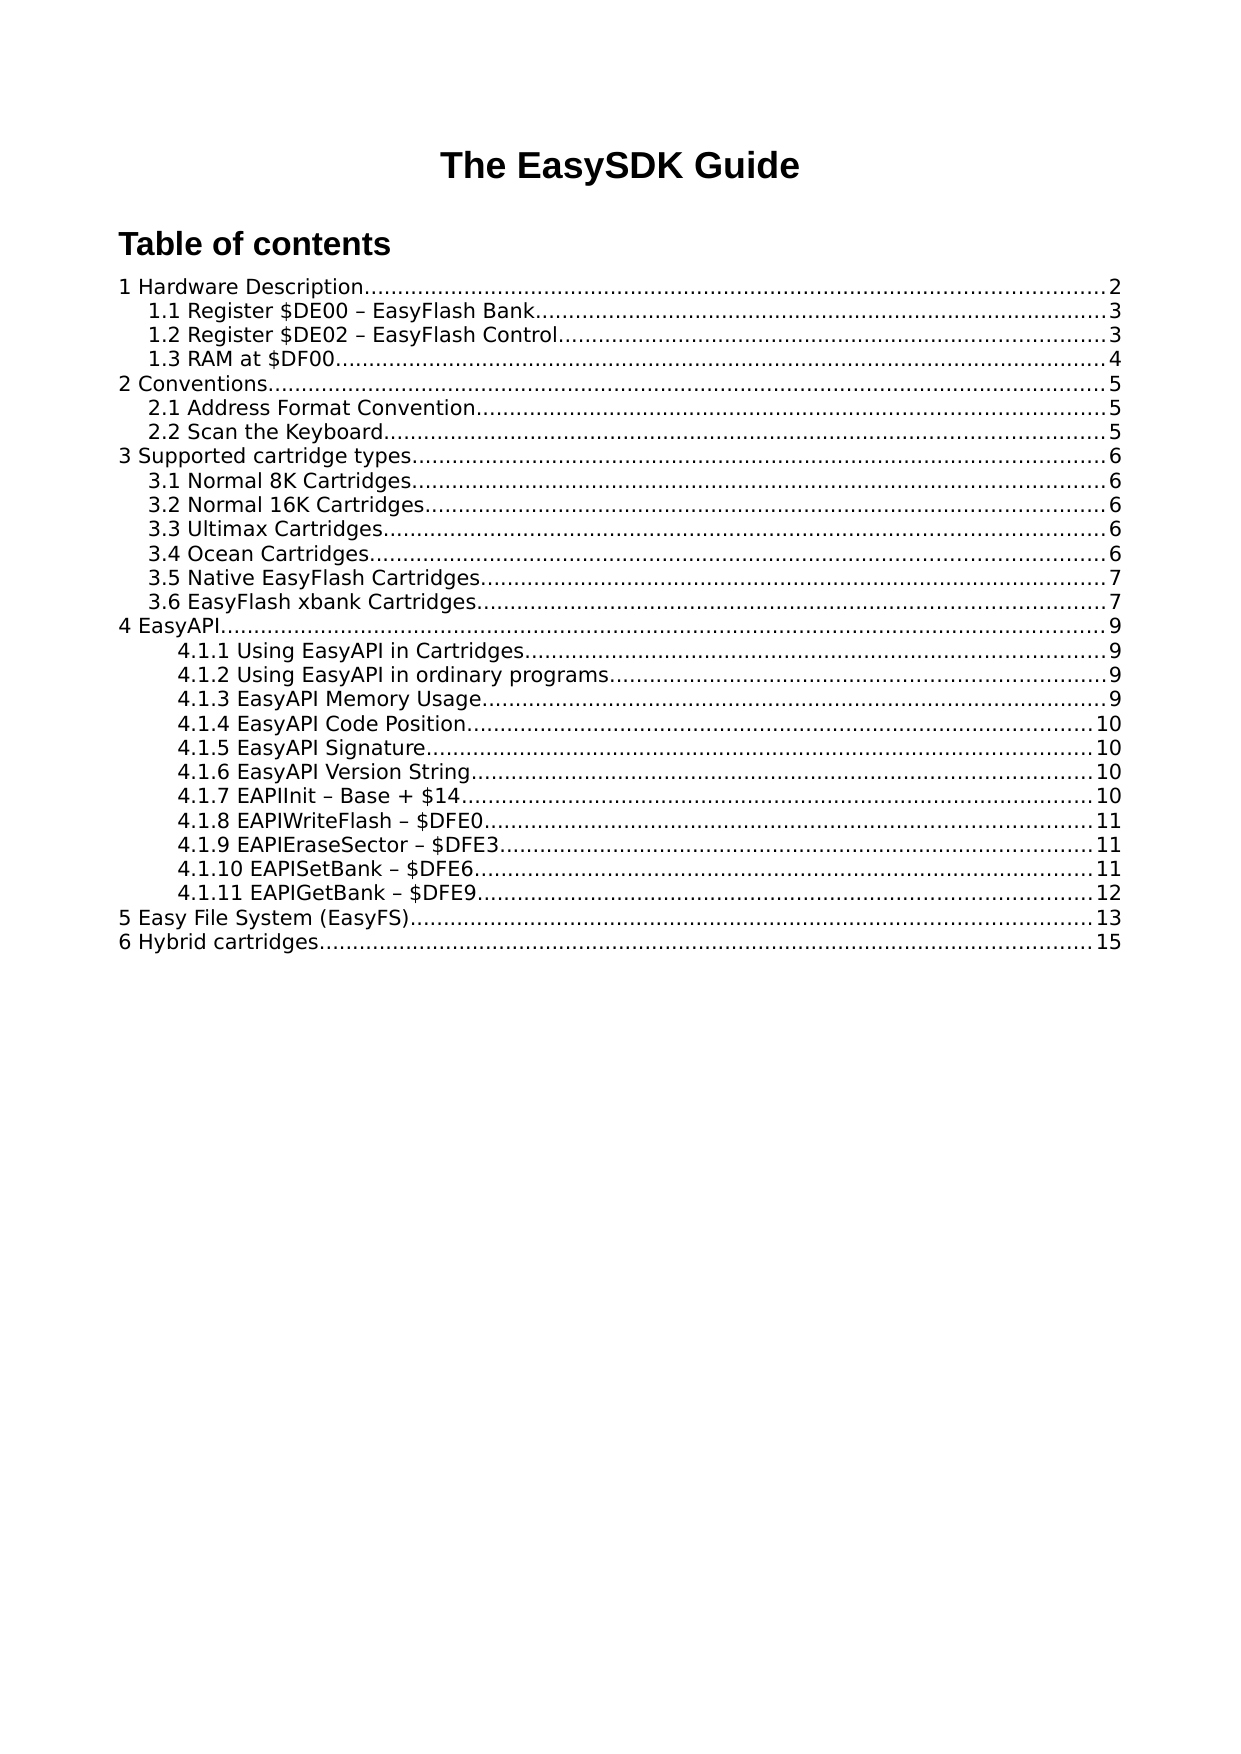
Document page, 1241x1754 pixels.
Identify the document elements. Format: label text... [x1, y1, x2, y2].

text 4.1.5 EasyAPI Signature 10 [177, 736, 1122, 760]
text 4.1.10 EAPISetBank – $DFE6 11 [177, 857, 1122, 881]
text 3 Supported cartridge types 6 [118, 444, 1122, 469]
text 4.1.7 EAPIInit – Base + $14 10 [177, 784, 1122, 809]
text 4.1.2 Using EasyAPI in ordinary programs 9 [177, 663, 1122, 687]
text 3.2 Normal 16K Cartridges 6 [148, 493, 1122, 517]
text 3.3 Ultimax Cartridges 6 [148, 517, 1122, 542]
text 4.1.9 EAPIEraseSector – $DFE3 11 [177, 833, 1122, 857]
text 4.1.4 EasyAPI Code Position 10 [177, 712, 1122, 736]
text 4.1.11 EAPIGetBank – $DFE9 12 [177, 881, 1122, 906]
text 3.5 Native EasyFlash Cartridges 7 [148, 566, 1122, 590]
text 4.1.3 EasyAPI Memory Usage 9 [177, 687, 1122, 712]
text 5 Easy File System (EasyFS) 13 [118, 906, 1122, 930]
text 3.1 Normal 8K Cartridges 6 [148, 469, 1122, 493]
text 3.4 Ocean Cartridges 6 [148, 542, 1122, 566]
text 2 Conventions 5 [118, 372, 1122, 396]
text 2.2 Scan the Keyboard 5 [148, 420, 1122, 444]
text 4 EasyAPI 9 [118, 614, 1122, 639]
text 4.1.6 EasyAPI Version String 10 [177, 760, 1122, 784]
text 1.3 RAM at $DF00 4 [148, 347, 1122, 372]
text 1 Hardware Description 2 [118, 275, 1122, 299]
text 6 Hybrid cartridges 15 [118, 930, 1122, 954]
text 1.2 Register $DE02 – EasyFlash Control 3 [148, 323, 1122, 347]
text 1.1 Register $DE00 – EasyFlash Bank 3 [148, 299, 1122, 323]
text 2.1 Address Format Convention 5 [148, 396, 1122, 420]
subtitle Table of contents [118, 224, 1122, 262]
text 4.1.1 Using EasyAPI in Cartridges 9 [177, 639, 1122, 663]
title The EasySDK Guide [118, 143, 1122, 186]
text 4.1.8 EAPIWriteFlash – $DFE0 11 [177, 809, 1122, 833]
text 3.6 EasyFlash xbank Cartridges 7 [148, 590, 1122, 614]
